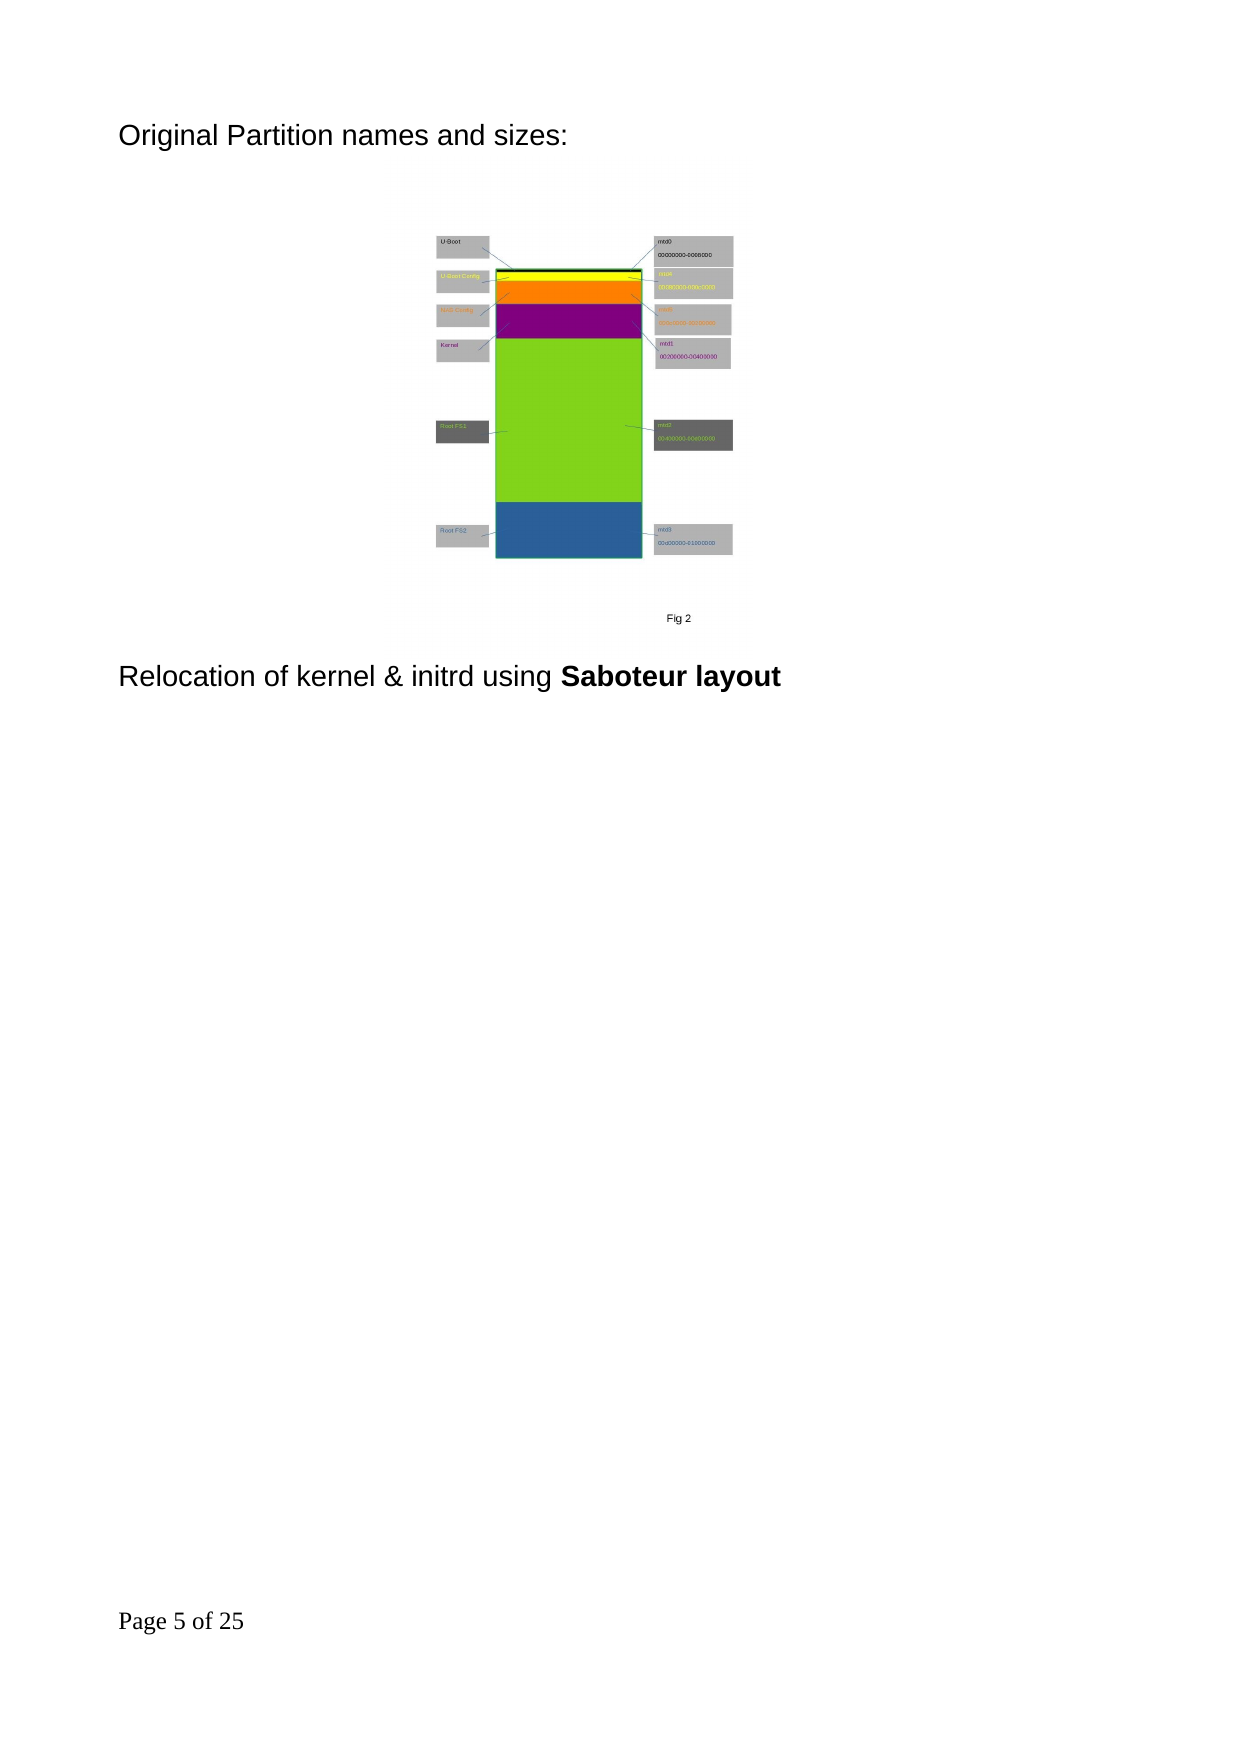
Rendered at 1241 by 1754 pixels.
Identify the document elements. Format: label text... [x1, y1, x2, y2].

subtitle Original Partition names and sizes: [118, 118, 1122, 152]
picture [383, 156, 754, 659]
subtitle Relocation of kernel & initrd using Saboteur layout [118, 189, 1122, 692]
